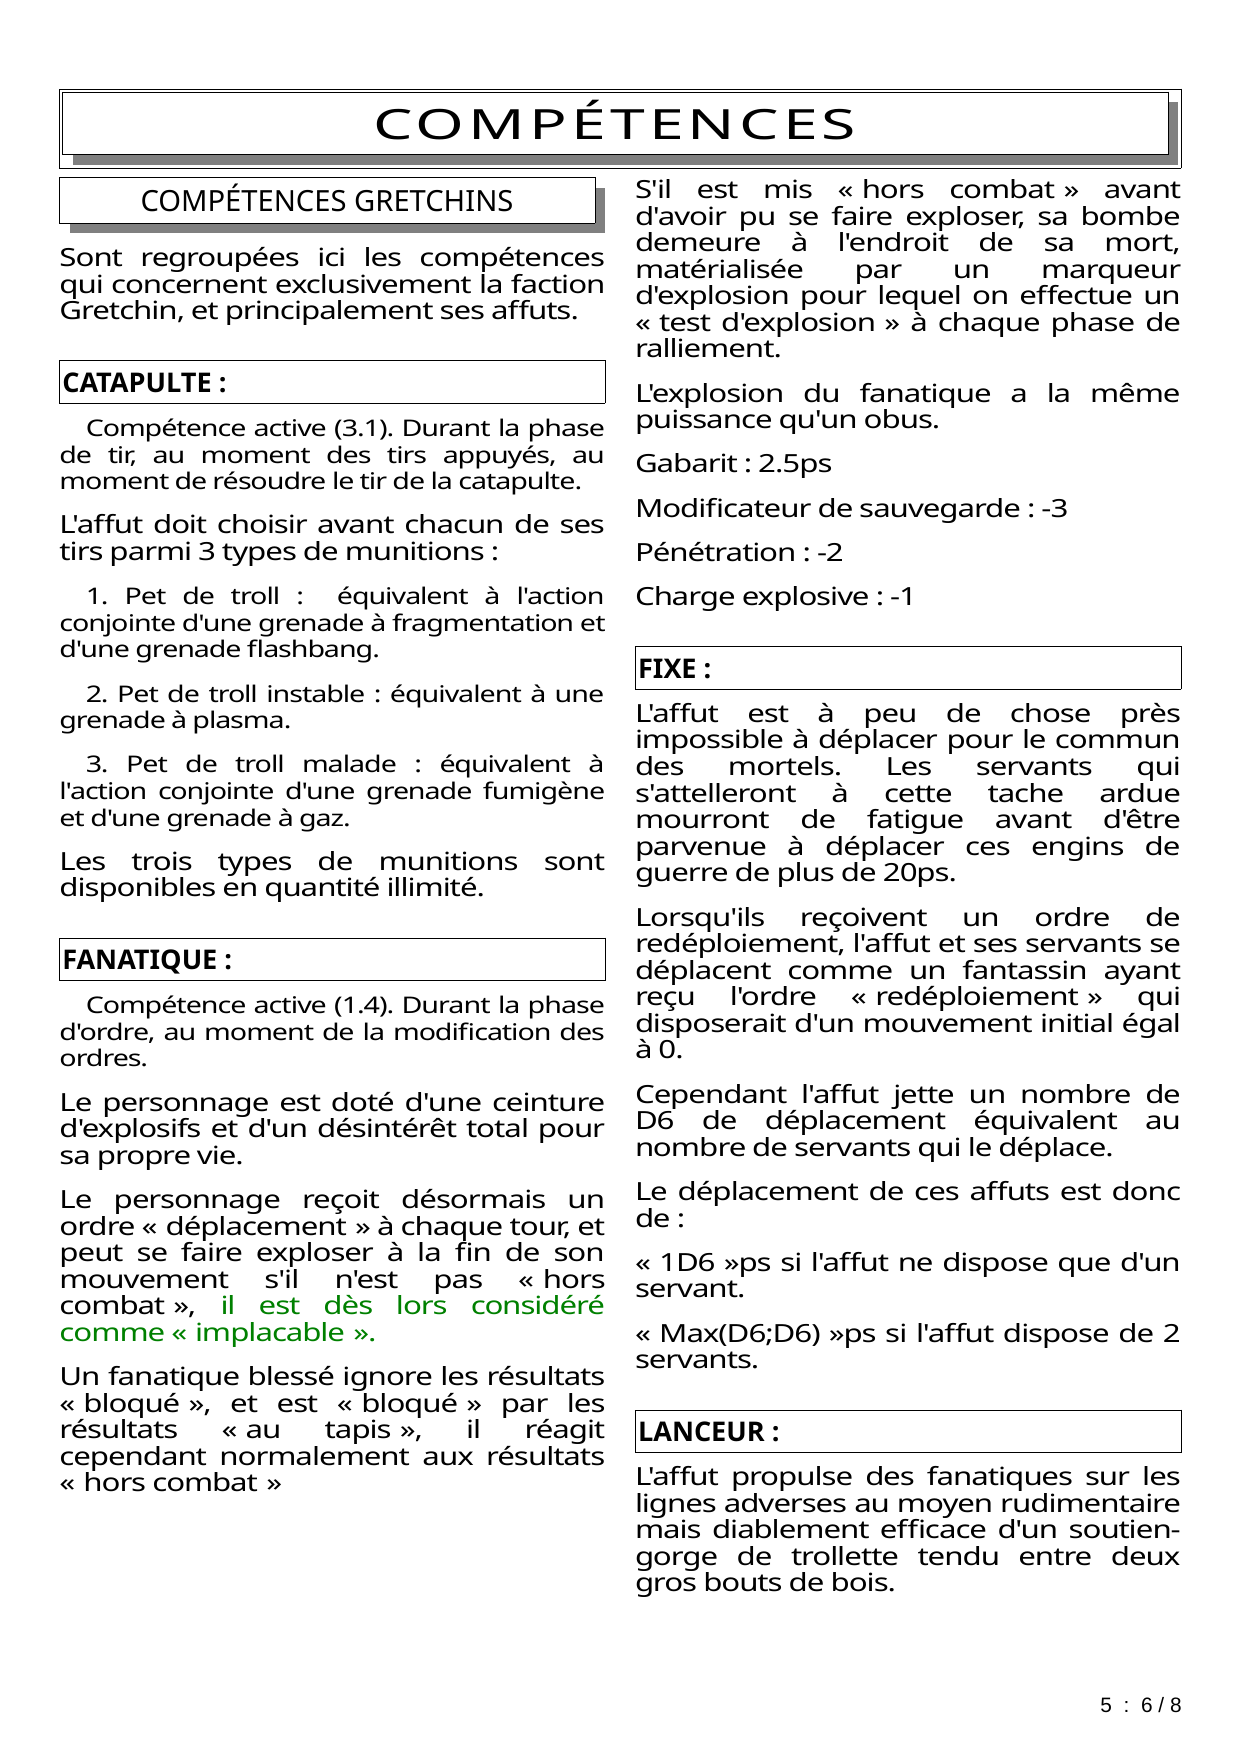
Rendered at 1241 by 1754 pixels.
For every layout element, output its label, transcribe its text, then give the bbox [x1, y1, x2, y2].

text Cependant l'affut jette un nombre de D6 de déplacement équivalent au nombre de servants qui le déplace. [635, 1082, 1181, 1162]
text L'explosion du fanatique a la même puissance qu'un obus. [635, 381, 1181, 434]
text Sont regroupées ici les compétences qui concernent exclusivement la faction Gretchin, et principalement ses affuts. [59, 245, 605, 325]
title Lanceur : [636, 1411, 1181, 1452]
title Catapulte : [60, 361, 605, 403]
title Fixe : [636, 647, 1181, 689]
text Les trois types de munitions sont disponibles en quantité illimité. [59, 849, 605, 902]
text Le personnage reçoit désormais un ordre « déplacement » à chaque tour, et peut se faire exploser à la fin de son mouvement s'il n'est pas « hors combat », il est dès lors considéré comme « implacable ». [59, 1187, 605, 1347]
text Gabarit : 2.5ps [635, 452, 1181, 478]
text Compétence active (3.1). Durant la phase de tir, au moment des tirs appuyés, au moment de résoudre le tir de la catapulte. [59, 415, 605, 495]
text Le déplacement de ces affuts est donc de : [635, 1179, 1181, 1232]
text L'affut est à peu de chose près impossible à déplacer pour le commun des mortels. Les servants qui s'attelleront à cette tache ardue mourront de fatigue avant d'être parvenue à déplacer ces engins de guerre de plus de 20ps. [635, 701, 1181, 887]
text Le personnage est doté d'une ceinture d'explosifs et d'un désintérêt total pour sa propre vie. [59, 1090, 605, 1169]
text Lorsqu'ils reçoivent un ordre de redéploiement, l'affut et ses servants se déplacent comme un fantassin ayant reçu l'ordre « redéploiement » qui disposerait d'un mouvement initial égal à 0. [635, 905, 1181, 1064]
text « 1D6 »ps si l'affut ne dispose que d'un servant. [635, 1250, 1181, 1303]
text Charge explosive : -1 [635, 584, 1181, 611]
text Pénétration : -2 [635, 540, 1181, 567]
text 3. Pet de troll malade : équivalent à l'action conjointe d'une grenade fumigène et d'une grenade à gaz. [59, 752, 605, 831]
text S'il est mis « hors combat » avant d'avoir pu se faire exploser, sa bombe demeure à l'endroit de sa mort, matérialisée par un marqueur d'explosion pour lequel on effectue un « test d'explosion » à chaque phase de ralliement. [635, 177, 1181, 363]
title Fanatique : [60, 939, 605, 980]
text L'affut propulse des fanatiques sur les lignes adverses au moyen rudimentaire mais diablement efficace d'un soutien-gorge de trollette tendu entre deux gros bouts de bois. [635, 1464, 1181, 1597]
text Un fanatique blessé ignore les résultats « bloqué », et est « bloqué » par les résultats « au tapis », il réagit cependant normalement aux résultats « hors combat » [59, 1364, 605, 1497]
text 1. Pet de troll : équivalent à l'action conjointe d'une grenade à fragmentation et d'une grenade flashbang. [59, 583, 605, 663]
text Compétence active (1.4). Durant la phase d'ordre, au moment de la modification des ordres. [59, 992, 605, 1072]
text L'affut doit choisir avant chacun de ses tirs parmi 3 types de munitions : [59, 513, 605, 566]
text Modificateur de sauvegarde : -3 [635, 496, 1181, 522]
text 2. Pet de troll instable : équivalent à une grenade à plasma. [59, 681, 605, 734]
text « Max(D6;D6) »ps si l'affut dispose de 2 servants. [635, 1321, 1181, 1374]
title compétences gretchins [60, 178, 595, 223]
